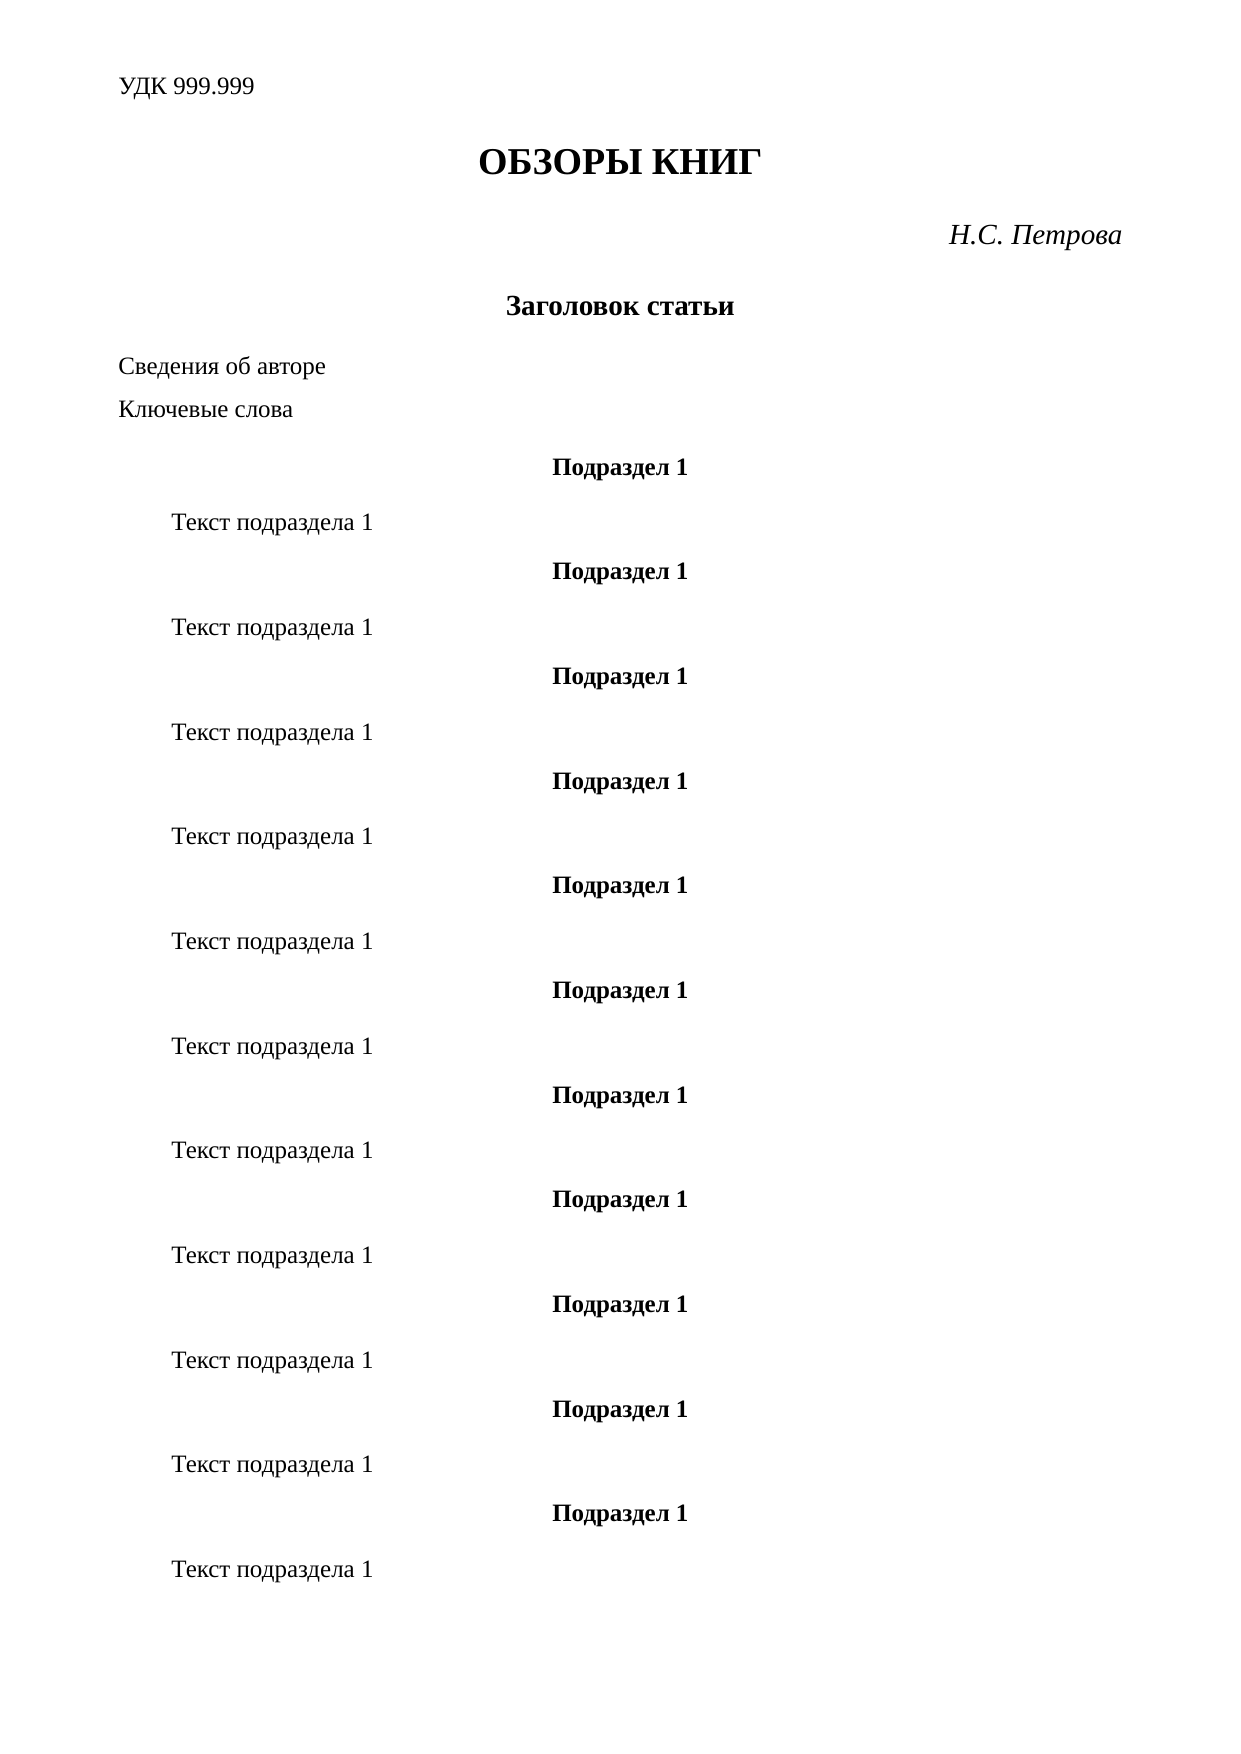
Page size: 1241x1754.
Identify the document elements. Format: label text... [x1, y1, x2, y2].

subtitle Подраздел 1 [118, 766, 1122, 794]
subtitle Подраздел 1 [118, 1289, 1122, 1318]
subtitle Подраздел 1 [118, 661, 1122, 690]
subtitle Подраздел 1 [118, 1080, 1122, 1108]
text Текст подраздела 1 [118, 1031, 1122, 1059]
text Текст подраздела 1 [118, 717, 1122, 745]
subtitle Подраздел 1 [118, 1394, 1122, 1423]
subtitle Подраздел 1 [118, 556, 1122, 585]
text Текст подраздела 1 [118, 1240, 1122, 1269]
subtitle Подраздел 1 [118, 975, 1122, 1004]
text Текст подраздела 1 [118, 1449, 1122, 1478]
text Текст подраздела 1 [118, 1554, 1122, 1583]
text Текст подраздела 1 [118, 1135, 1122, 1164]
text Н.С. Петрова [118, 217, 1122, 250]
subtitle Подраздел 1 [118, 452, 1122, 480]
text Ключевые слова [118, 394, 1122, 423]
subtitle ОБЗОРЫ КНИГ [118, 139, 1122, 183]
text Текст подраздела 1 [118, 507, 1122, 536]
subtitle Подраздел 1 [118, 1498, 1122, 1527]
text Сведения об авторе [118, 351, 1122, 379]
text Текст подраздела 1 [118, 821, 1122, 850]
text УДК 999.999 [118, 71, 1122, 99]
subtitle Подраздел 1 [118, 870, 1122, 899]
text Текст подраздела 1 [118, 612, 1122, 641]
subtitle Подраздел 1 [118, 1184, 1122, 1213]
text Текст подраздела 1 [118, 1345, 1122, 1373]
text Текст подраздела 1 [118, 926, 1122, 955]
subtitle Заголовок статьи [118, 288, 1122, 322]
